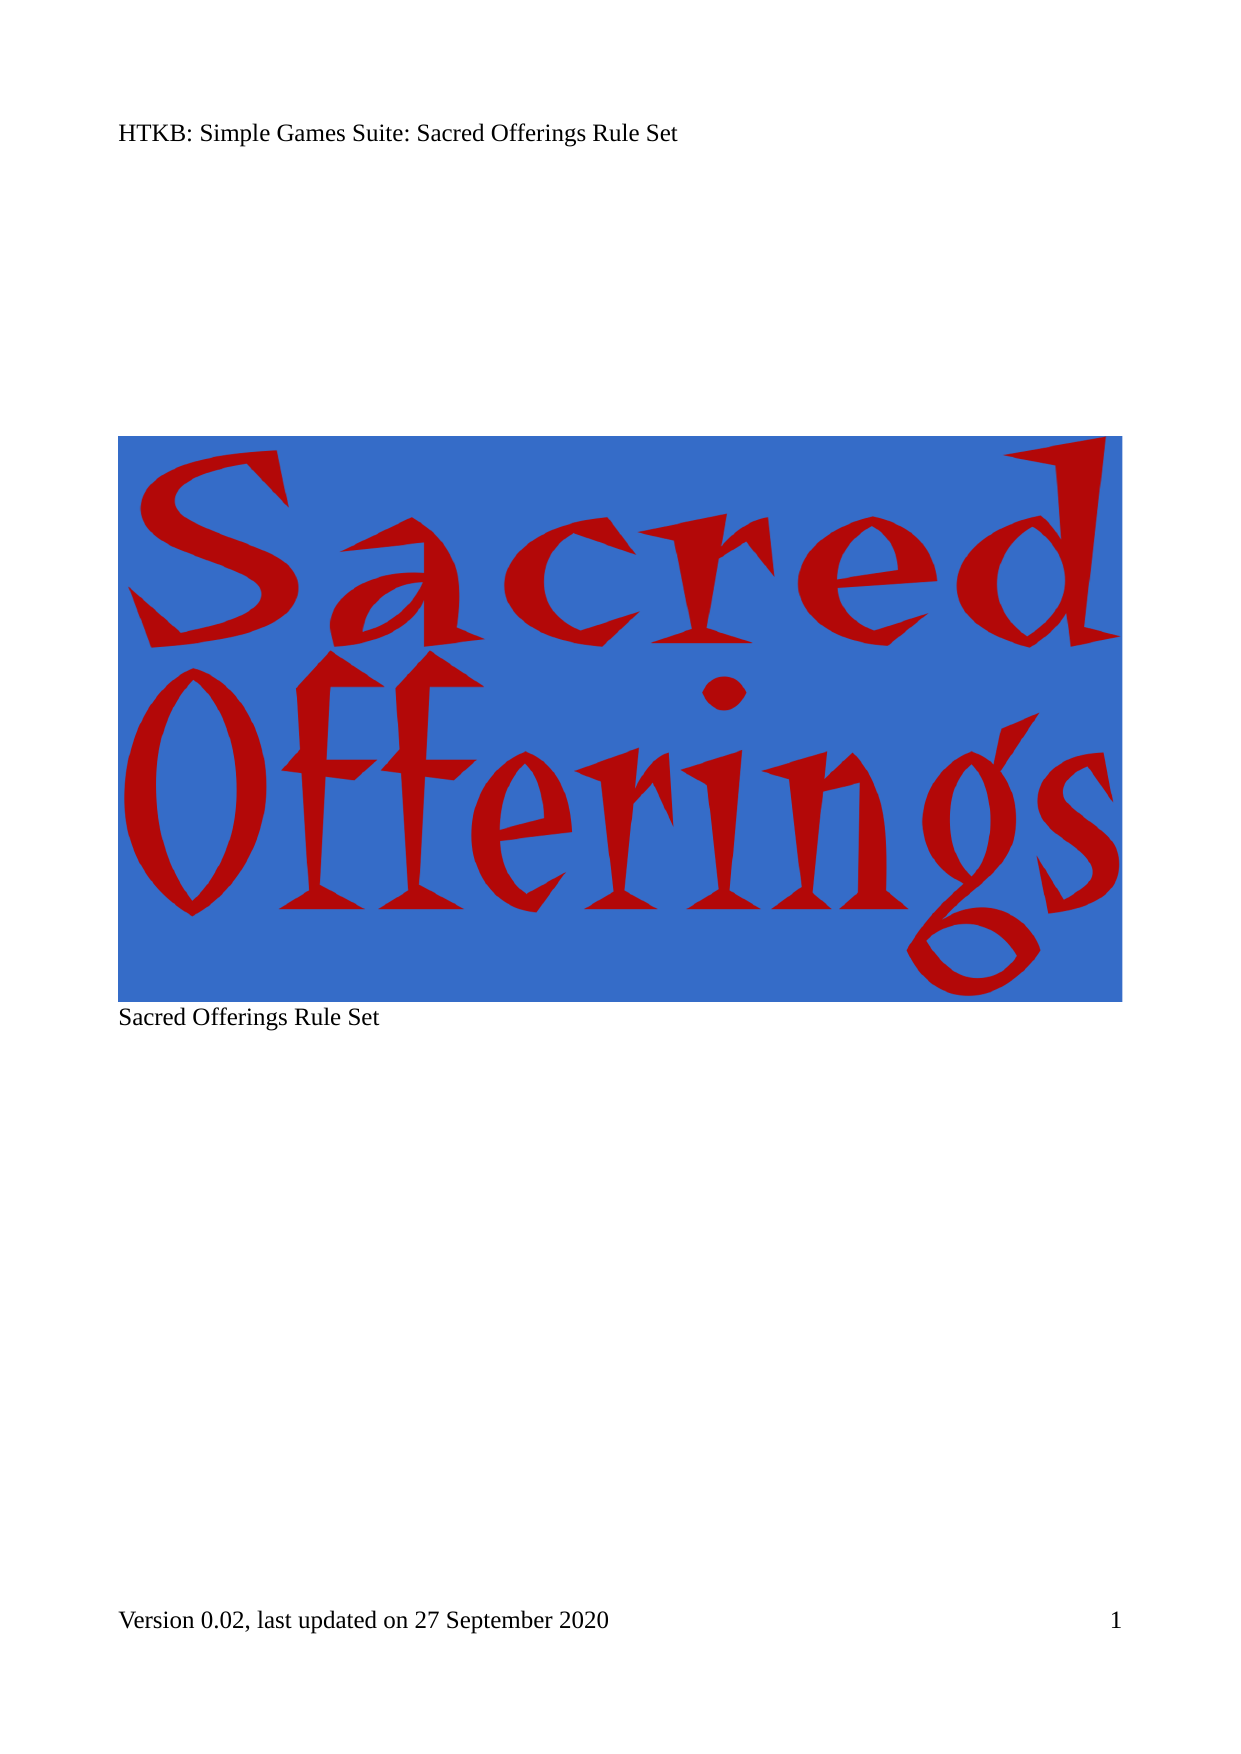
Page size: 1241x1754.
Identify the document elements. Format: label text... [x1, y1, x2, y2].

picture [118, 436, 1123, 1002]
text Sacred Offerings Rule Set [118, 1002, 1122, 1031]
